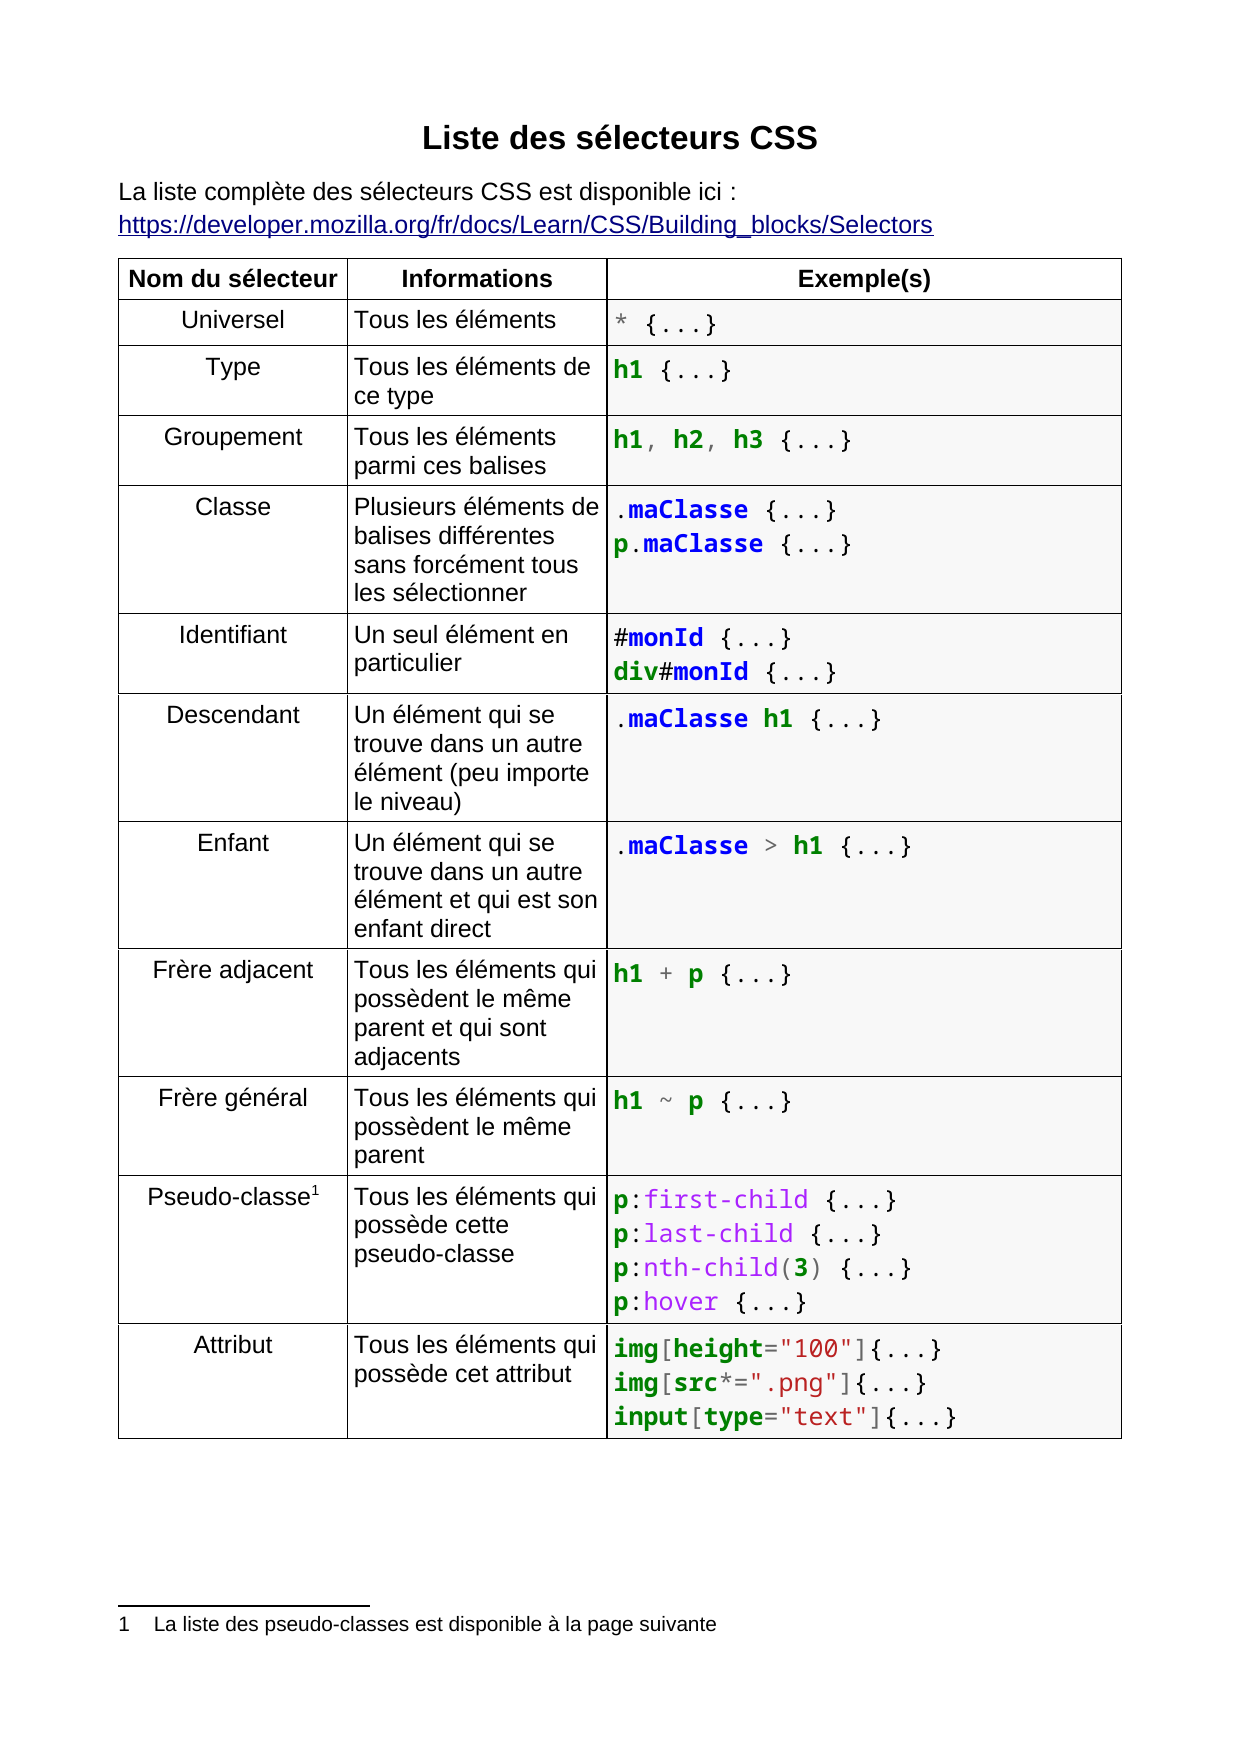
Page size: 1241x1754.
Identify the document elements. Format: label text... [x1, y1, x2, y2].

table_cell Groupement [119, 416, 347, 485]
table_cell .maClasse > h1 {...} [608, 822, 1121, 948]
table_cell Frère général [119, 1077, 347, 1175]
table_cell Tous les éléments qui possèdent le même parent et qui sont adjacents [348, 950, 606, 1076]
table_cell .maClasse {...} p.maClasse {...} [608, 486, 1121, 613]
table_cell Type [119, 346, 347, 415]
table_cell Tous les éléments parmi ces balises [348, 416, 606, 485]
table_cell Un élément qui se trouve dans un autre élément (peu importe le niveau) [348, 695, 606, 821]
text Liste des sélecteurs CSS [118, 118, 1122, 157]
text La liste complète des sélecteurs CSS est disponible ici : https://developer.mozilla.org/fr/docs/Learn/CSS/Building_blocks/Selectors [118, 177, 1122, 239]
table_cell .maClasse h1 {...} [608, 695, 1121, 821]
table_cell Descendant [119, 695, 347, 821]
table_cell h1 + p {...} [608, 950, 1121, 1076]
table_cell Classe [119, 486, 347, 613]
table_cell Plusieurs éléments de balises différentes sans forcément tous les sélectionner [348, 486, 606, 613]
table_cell Universel [119, 300, 347, 345]
table_cell Tous les éléments qui possède cet attribut [348, 1325, 606, 1438]
table_cell img[height="100"]{...} img[src*=".png"]{...} input[type="text"]{...} [608, 1325, 1121, 1438]
table_cell Identifiant [119, 614, 347, 693]
table_cell h1, h2, h3 {...} [608, 416, 1121, 485]
table_cell Tous les éléments qui possède cette pseudo-classe [348, 1176, 606, 1323]
table_cell Tous les éléments qui possèdent le même parent [348, 1077, 606, 1175]
table_cell Un élément qui se trouve dans un autre élément et qui est son enfant direct [348, 822, 606, 948]
table_cell * {...} [608, 300, 1121, 345]
table_cell h1 ~ p {...} [608, 1077, 1121, 1175]
table_cell h1 {...} [608, 346, 1121, 415]
table_cell Frère adjacent [119, 950, 347, 1076]
table_cell Un seul élément en particulier [348, 614, 606, 693]
table_cell #monId {...} div#monId {...} [608, 614, 1121, 693]
table_cell Tous les éléments de ce type [348, 346, 606, 415]
table_cell Attribut [119, 1325, 347, 1438]
table_header Informations [348, 259, 606, 299]
table_cell Enfant [119, 822, 347, 948]
table_header Exemple(s) [608, 259, 1121, 299]
table_cell p:first-child {...} p:last-child {...} p:nth-child(3) {...} p:hover {...} [608, 1176, 1121, 1323]
table_cell Pseudo-classe [119, 1176, 347, 1323]
table_cell Tous les éléments [348, 300, 606, 345]
table_header Nom du sélecteur [119, 259, 347, 299]
